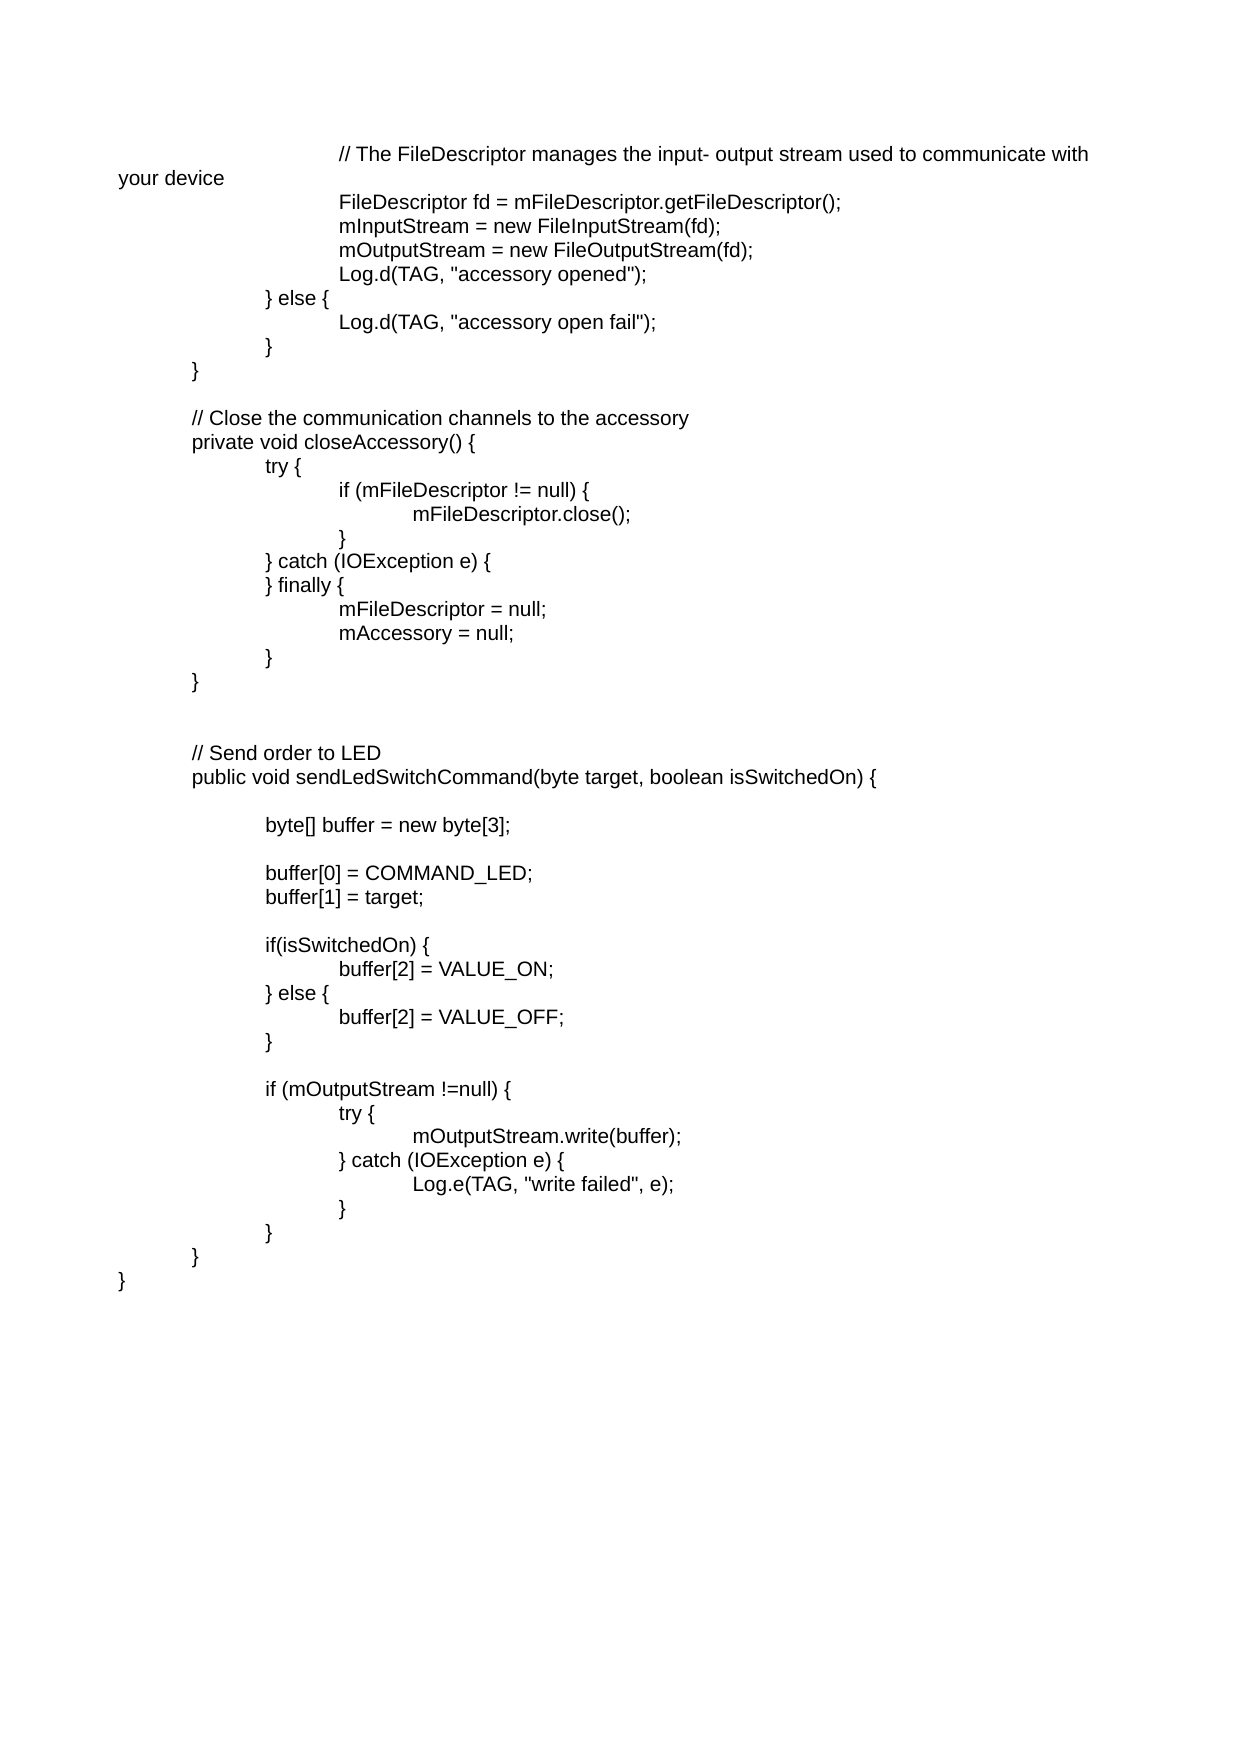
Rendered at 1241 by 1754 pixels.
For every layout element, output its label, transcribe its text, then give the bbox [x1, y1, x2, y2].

text Log.e(TAG, "write failed", e); [118, 1172, 1122, 1196]
text } else { [118, 981, 1122, 1004]
text buffer[1] = target; [118, 885, 1122, 909]
text mFileDescriptor = null; [118, 597, 1122, 621]
text } [118, 525, 1122, 549]
text } [118, 669, 1122, 693]
text } else { [118, 286, 1122, 310]
text } catch (IOException e) { [118, 1148, 1122, 1172]
text mAccessory = null; [118, 621, 1122, 645]
text buffer[0] = COMMAND_LED; [118, 861, 1122, 885]
text } finally { [118, 573, 1122, 597]
text } [118, 1028, 1122, 1052]
text // Close the communication channels to the accessory [118, 406, 1122, 429]
text } [118, 1196, 1122, 1220]
text mFileDescriptor.close(); [118, 501, 1122, 525]
text } [118, 358, 1122, 382]
text } [118, 1244, 1122, 1268]
text } [118, 1268, 1122, 1292]
text byte[] buffer = new byte[3]; [118, 813, 1122, 837]
text } [118, 334, 1122, 358]
text buffer[2] = VALUE_ON; [118, 957, 1122, 981]
text if (mFileDescriptor != null) { [118, 477, 1122, 501]
text FileDescriptor fd = mFileDescriptor.getFileDescriptor(); [118, 190, 1122, 214]
text } [118, 645, 1122, 669]
text // The FileDescriptor manages the input- output stream used to communicate with your device [118, 142, 1122, 190]
text mOutputStream.write(buffer); [118, 1124, 1122, 1148]
text try { [118, 453, 1122, 477]
text mOutputStream = new FileOutputStream(fd); [118, 238, 1122, 262]
text public void sendLedSwitchCommand(byte target, boolean isSwitchedOn) { [118, 765, 1122, 789]
text mInputStream = new FileInputStream(fd); [118, 214, 1122, 238]
text if(isSwitchedOn) { [118, 933, 1122, 957]
text Log.d(TAG, "accessory open fail"); [118, 310, 1122, 334]
text try { [118, 1100, 1122, 1124]
text if (mOutputStream !=null) { [118, 1076, 1122, 1100]
text private void closeAccessory() { [118, 429, 1122, 453]
text Log.d(TAG, "accessory opened"); [118, 262, 1122, 286]
text // Send order to LED [118, 741, 1122, 765]
text buffer[2] = VALUE_OFF; [118, 1004, 1122, 1028]
text } [118, 1220, 1122, 1244]
text } catch (IOException e) { [118, 549, 1122, 573]
